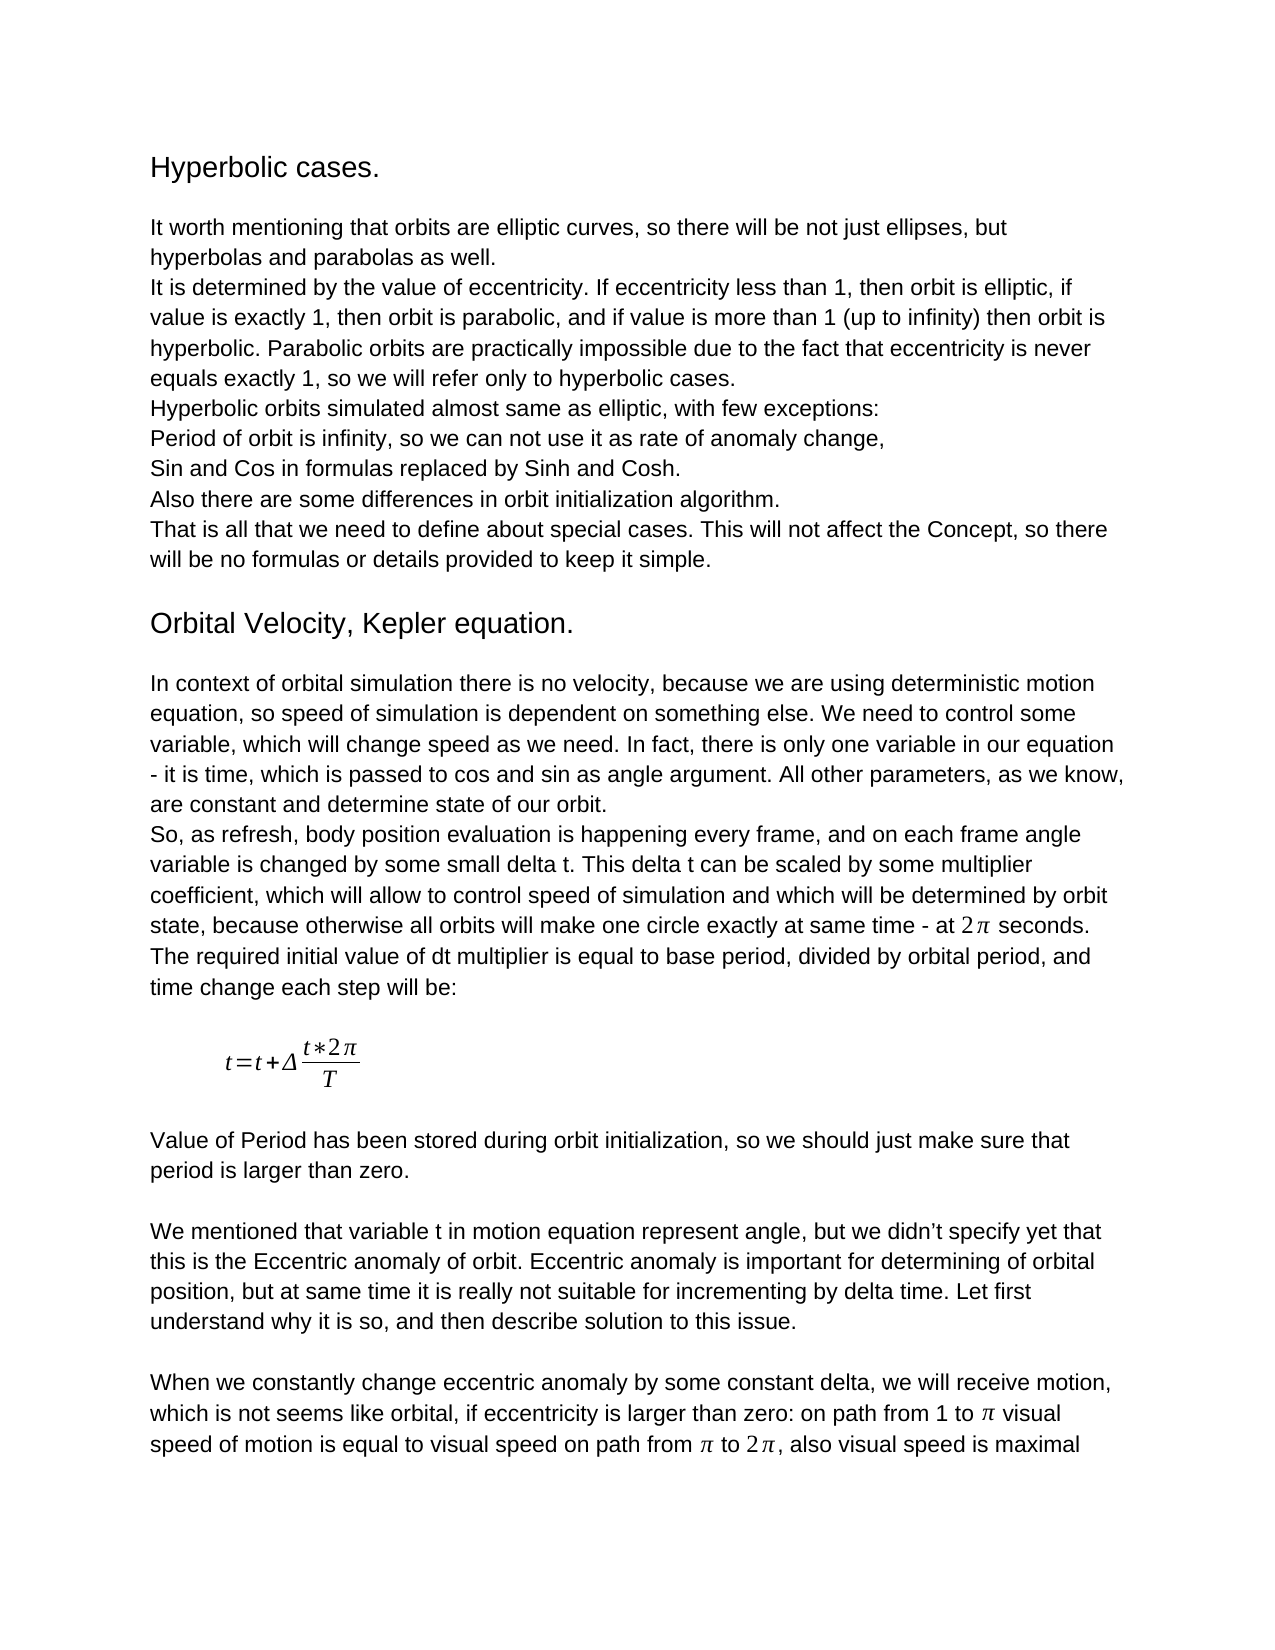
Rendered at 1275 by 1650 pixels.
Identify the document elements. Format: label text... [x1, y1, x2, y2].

text When we constantly change eccentric anomaly by some constant delta, we will receive motion, which is not seems like orbital, if eccentricity is larger than zero: on path from 1 to visual speed of motion is equal to visual speed on path from to , also visual speed is maximal near points and , and minimal at quarter points and (if we assuming that ellipse larger axis lays on 0 angle line, and by “visual speed” we understand how much body translate position during one frame step). [150, 1338, 1125, 1458]
text It worth mentioning that orbits are elliptic curves, so there will be not just ellipses, but hyperbolas and parabolas as well. [150, 214, 1125, 270]
text In context of orbital simulation there is no velocity, because we are using deterministic motion equation, so speed of simulation is dependent on something else. We need to control some variable, which will change speed as we need. In fact, there is only one variable in our equation - it is time, which is passed to cos and sin as angle argument. All other parameters, as we know, are constant and determine state of our orbit. [150, 670, 1125, 817]
text That is all that we need to define about special cases. This will not affect the Concept, so there will be no formulas or details provided to keep it simple. [150, 516, 1125, 572]
text Hyperbolic orbits simulated almost same as elliptic, with few exceptions: [150, 395, 1125, 421]
text So, as refresh, body position evaluation is happening every frame, and on each frame angle variable is changed by some small delta t. This delta t can be scaled by some multiplier coefficient, which will allow to control speed of simulation and which will be determined by orbit state, because otherwise all orbits will make one circle exactly at same time - at seconds. [150, 821, 1125, 939]
text Period of orbit is infinity, so we can not use it as rate of anomaly change, [150, 425, 1125, 452]
text Also there are some differences in orbit initialization algorithm. [150, 486, 1125, 512]
text The required initial value of dt multiplier is equal to base period, divided by orbital period, and time change each step will be: [150, 943, 1125, 1000]
subtitle Hyperbolic cases. [150, 150, 1125, 183]
text Value of Period has been stored during orbit initialization, so we should just make sure that period is larger than zero. [150, 1127, 1125, 1183]
text We mentioned that variable t in motion equation represent angle, but we didn’t specify yet that this is the Eccentric anomaly of orbit. Eccentric anomaly is important for determining of orbital position, but at same time it is really not suitable for incrementing by delta time. Let first understand why it is so, and then describe solution to this issue. [150, 1218, 1125, 1334]
subtitle Orbital Velocity, Kepler equation. [150, 606, 1125, 640]
text It is determined by the value of eccentricity. If eccentricity less than 1, then orbit is elliptic, if value is exactly 1, then orbit is parabolic, and if value is more than 1 (up to infinity) then orbit is hyperbolic. Parabolic orbits are practically impossible due to the fact that eccentricity is never equals exactly 1, so we will refer only to hyperbolic cases. [150, 274, 1125, 391]
text Sin and Cos in formulas replaced by Sinh and Cosh. [150, 455, 1125, 482]
